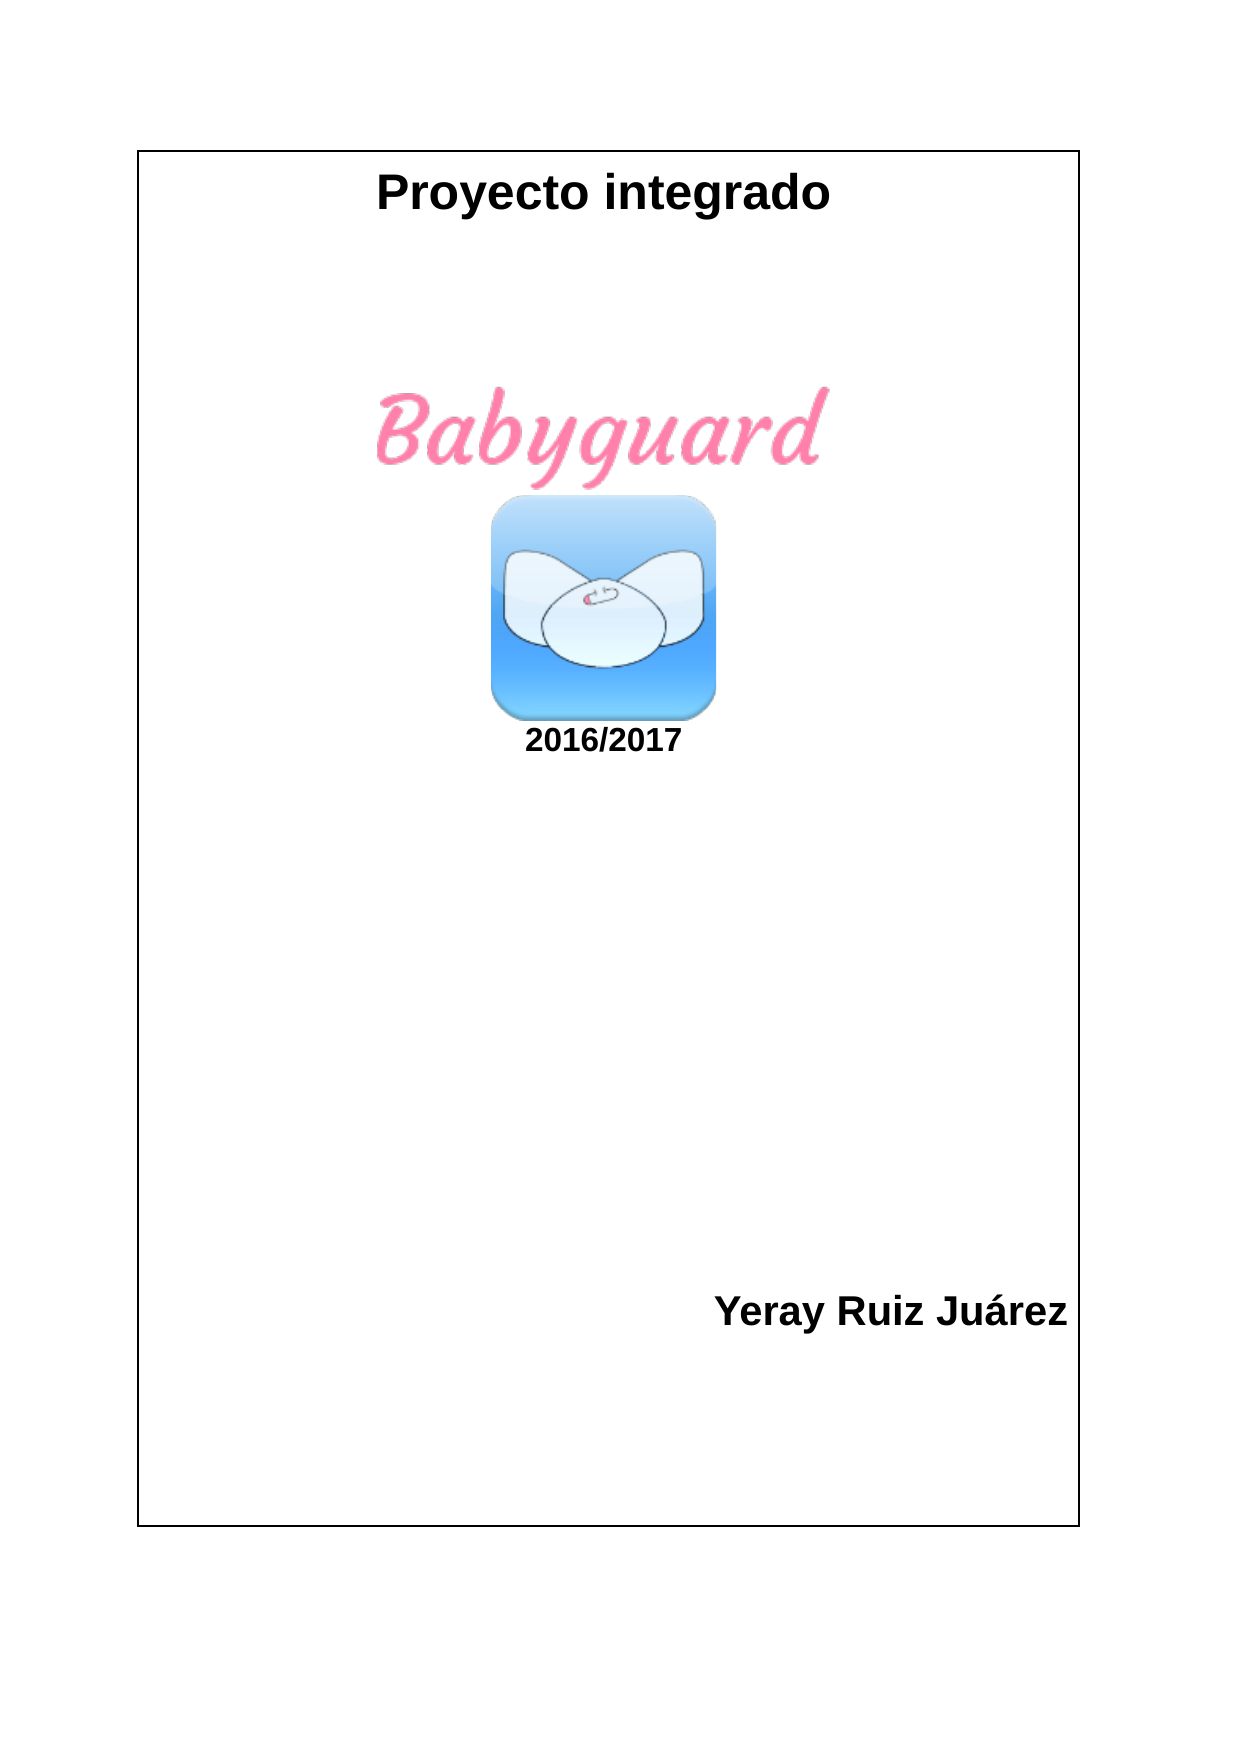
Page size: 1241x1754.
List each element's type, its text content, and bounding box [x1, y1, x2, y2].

table_header Proyecto integrado 2016/2017 Yeray Ruiz Juárez [139, 152, 1078, 1525]
picture [377, 378, 830, 721]
